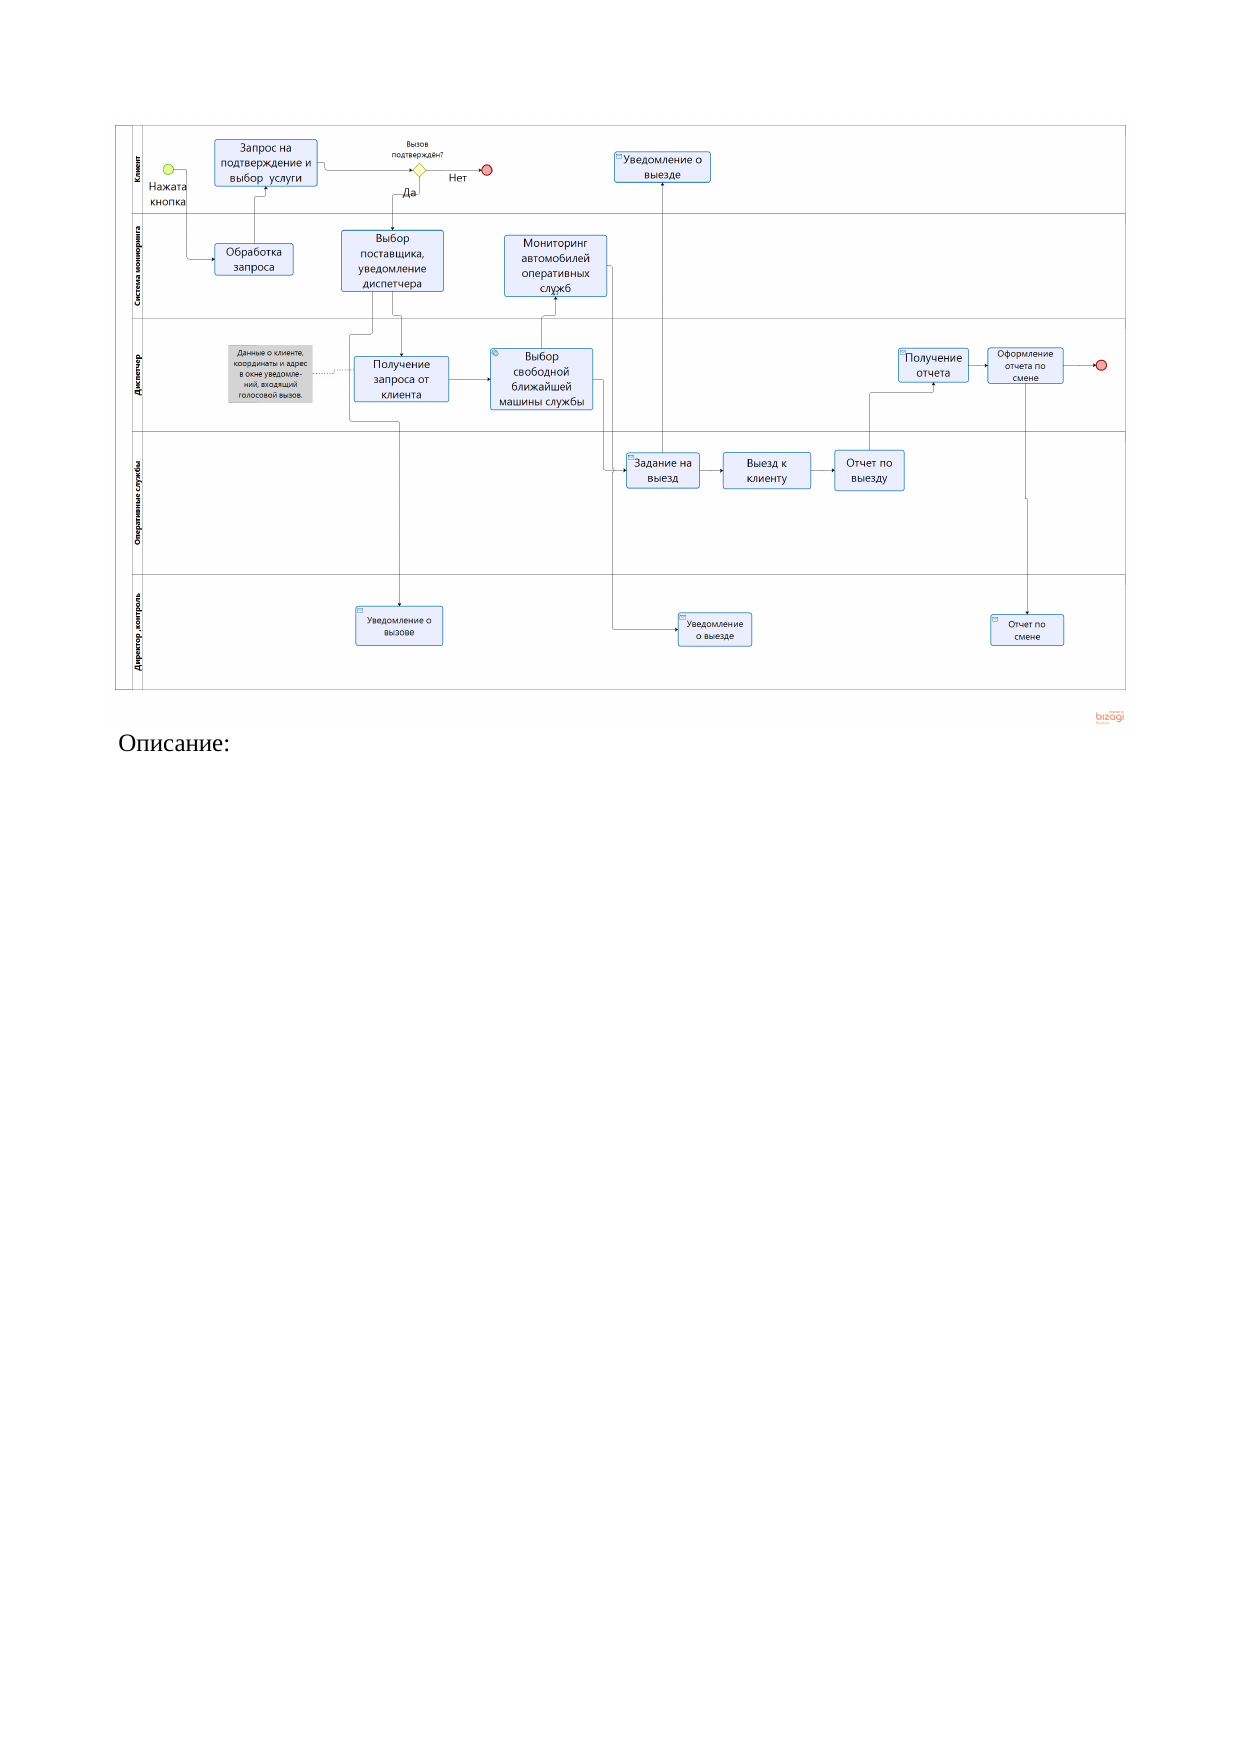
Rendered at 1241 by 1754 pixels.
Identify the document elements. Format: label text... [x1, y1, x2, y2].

picture [108, 118, 1132, 728]
text Описание: [118, 728, 1122, 756]
